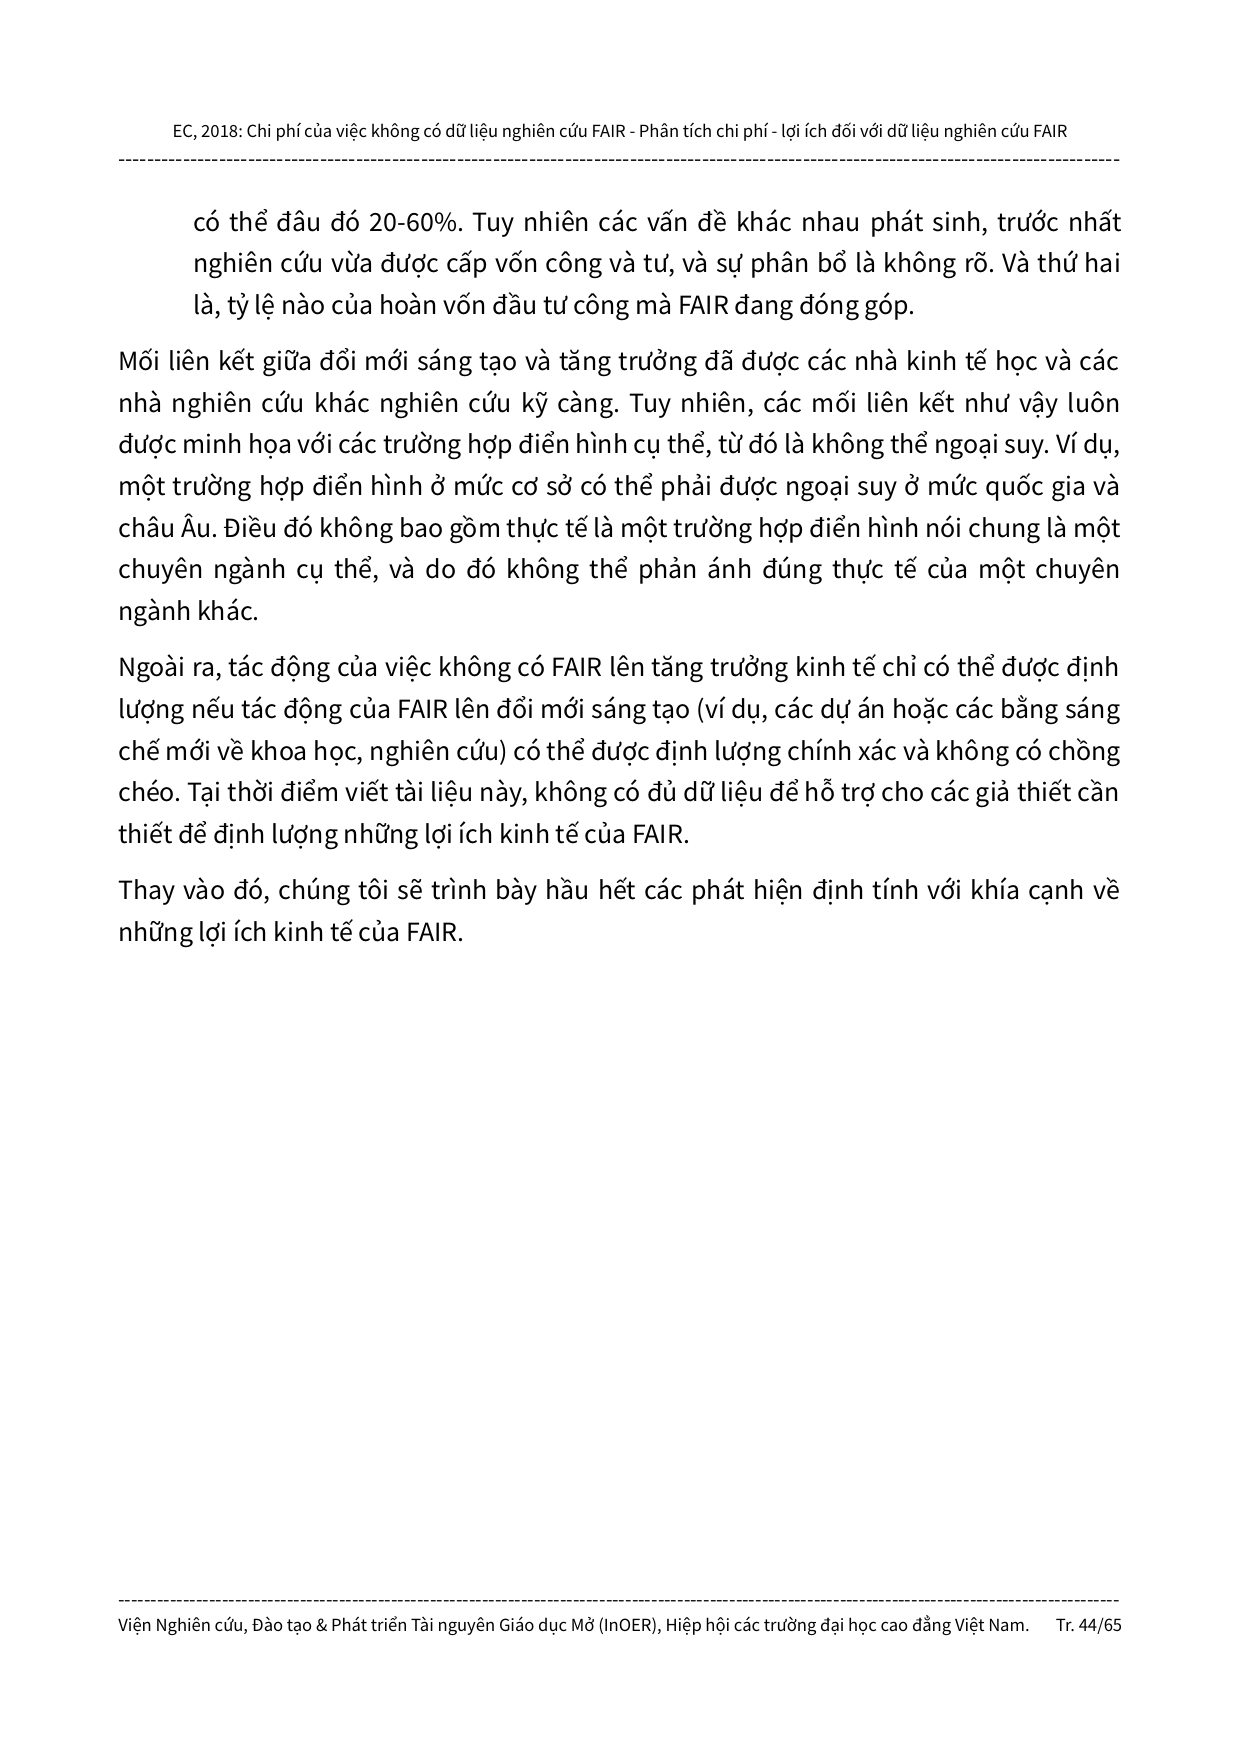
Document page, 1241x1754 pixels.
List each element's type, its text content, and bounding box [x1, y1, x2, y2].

list có thể đâu đó 20-60%. Tuy nhiên các vấn đề khác nhau phát sinh, trước nhất nghiên cứu vừa được cấp vốn công và tư, và sự phân bổ là không rõ. Và thứ hai là, tỷ lệ nào của hoàn vốn đầu tư công mà FAIR đang đóng góp. [156, 202, 1122, 322]
text Thay vào đó, chúng tôi sẽ trình bày hầu hết các phát hiện định tính với khía cạnh về những lợi ích kinh tế của FAIR. [118, 871, 1122, 949]
text Mối liên kết giữa đổi mới sáng tạo và tăng trưởng đã được các nhà kinh tế học và các nhà nghiên cứu khác nghiên cứu kỹ càng. Tuy nhiên, các mối liên kết như vậy luôn được minh họa với các trường hợp điển hình cụ thể, từ đó là không thể ngoại suy. Ví dụ, một trường hợp điển hình ở mức cơ sở có thể phải được ngoại suy ở mức quốc gia và châu Âu. Điều đó không bao gồm thực tế là một trường hợp điển hình nói chung là một chuyên ngành cụ thể, và do đó không thể phản ánh đúng thực tế của một chuyên ngành khác. [118, 342, 1122, 628]
text Ngoài ra, tác động của việc không có FAIR lên tăng trưởng kinh tế chỉ có thể được định lượng nếu tác động của FAIR lên đổi mới sáng tạo (ví dụ, các dự án hoặc các bằng sáng chế mới về khoa học, nghiên cứu) có thể được định lượng chính xác và không có chồng chéo. Tại thời điểm viết tài liệu này, không có đủ dữ liệu để hỗ trợ cho các giả thiết cần thiết để định lượng những lợi ích kinh tế của FAIR. [118, 648, 1122, 851]
